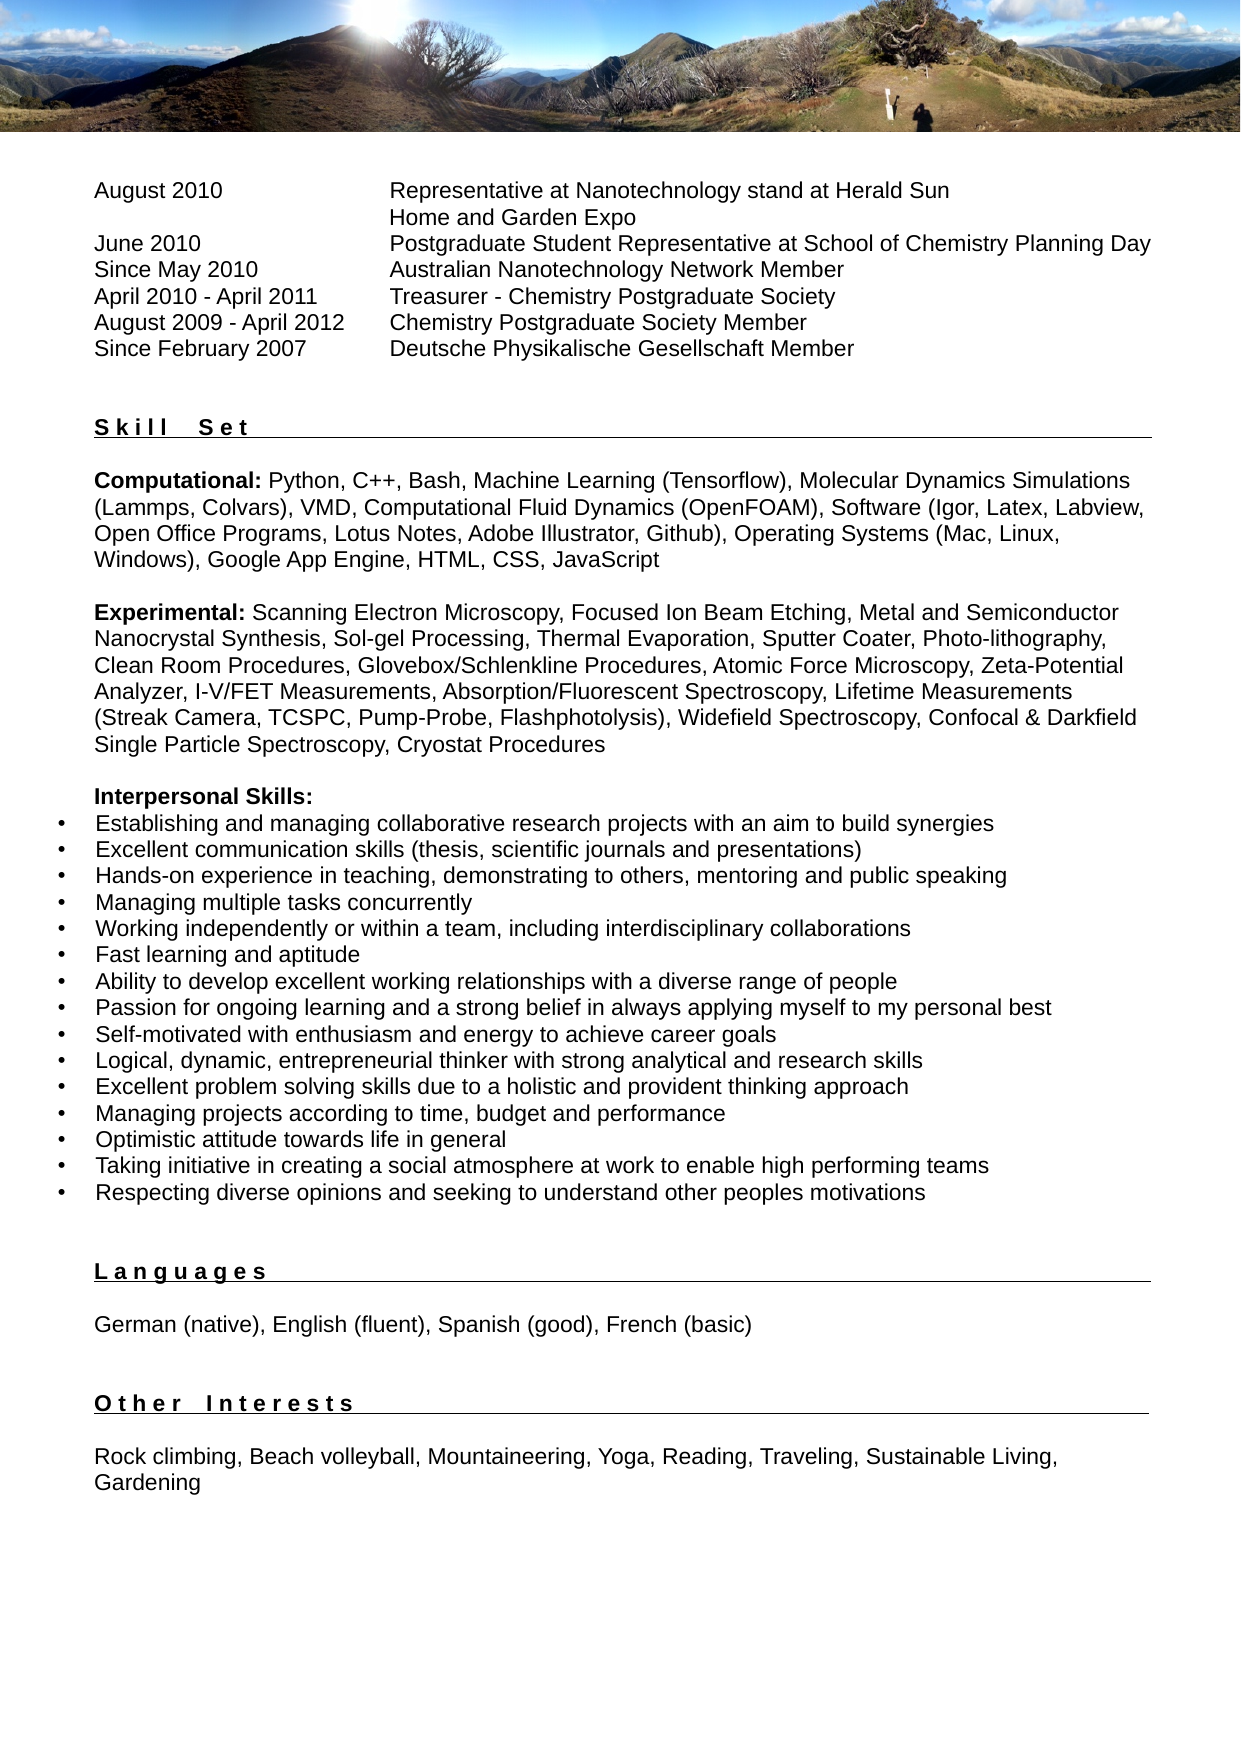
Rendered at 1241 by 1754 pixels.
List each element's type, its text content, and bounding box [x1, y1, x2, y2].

text Home and Garden Expo [389, 203, 1152, 230]
text Experimental: Scanning Electron Microscopy, Focused Ion Beam Etching, Metal and Semiconductor Nanocrystal Synthesis, Sol-gel Processing, Thermal Evaporation, Sputter Coater, Photo-lithography, Clean Room Procedures, Glovebox/Schlenkline Procedures, Atomic Force Microscopy, Zeta-Potential Analyzer, I-V/FET Measurements, Absorption/Fluorescent Spectroscopy, Lifetime Measurements (Streak Camera, TCSPC, Pump-Probe, Flashphotolysis), Widefield Spectroscopy, Confocal & Darkfield Single Particle Spectroscopy, Cryostat Procedures [94, 599, 1152, 757]
list Passion for ongoing learning and a strong belief in always applying myself to my personal best [58, 994, 1152, 1021]
list Excellent problem solving skills due to a holistic and provident thinking approach [58, 1073, 1152, 1099]
text Rock climbing, Beach volleyball, Mountaineering, Yoga, Reading, Traveling, Sustainable Living, Gardening [94, 1443, 1152, 1496]
text June 2010 Postgraduate Student Representative at School of Chemistry Planning Day [20, 230, 1152, 256]
list Ability to develop excellent working relationships with a diverse range of people [58, 968, 1152, 994]
list Fast learning and aptitude [58, 941, 1152, 968]
text L a n g u a g e s [20, 1258, 1152, 1285]
text Since February 2007 Deutsche Physikalische Gesellschaft Member [20, 335, 1152, 362]
list Excellent communication skills (thesis, scientific journals and presentations) [58, 836, 1152, 862]
text Interpersonal Skills: [20, 783, 1152, 810]
text August 2009 - April 2012 Chemistry Postgraduate Society Member [20, 309, 1152, 335]
text April 2010 - April 2011 Treasurer - Chemistry Postgraduate Society [20, 283, 1152, 309]
list Logical, dynamic, entrepreneurial thinker with strong analytical and research skills [58, 1047, 1152, 1073]
list Respecting diverse opinions and seeking to understand other peoples motivations [58, 1179, 1152, 1205]
list Managing projects according to time, budget and performance [58, 1099, 1152, 1126]
text August 2010 Representative at Nanotechnology stand at Herald Sun [20, 177, 1152, 203]
list Hands-on experience in teaching, demonstrating to others, mentoring and public speaking [58, 862, 1152, 889]
list Managing multiple tasks concurrently [58, 889, 1152, 915]
text Computational: Python, C++, Bash, Machine Learning (Tensorflow), Molecular Dynamics Simulations (Lammps, Colvars), VMD, Computational Fluid Dynamics (OpenFOAM), Software (Igor, Latex, Labview, Open Office Programs, Lotus Notes, Adobe Illustrator, Github), Operating Systems (Mac, Linux, Windows), Google App Engine, HTML, CSS, JavaScript [94, 467, 1152, 572]
text O t h e r I n t e r e s t s [20, 1390, 1152, 1416]
list Establishing and managing collaborative research projects with an aim to build synergies [58, 810, 1152, 836]
text German (native), English (fluent), Spanish (good), French (basic) [20, 1311, 1152, 1337]
text Since May 2010 Australian Nanotechnology Network Member [20, 256, 1152, 283]
list Optimistic attitude towards life in general [58, 1126, 1152, 1152]
list Taking initiative in creating a social atmosphere at work to enable high performing teams [58, 1152, 1152, 1179]
text S k i l l S e t [20, 414, 1152, 441]
list Working independently or within a team, including interdisciplinary collaborations [58, 915, 1152, 941]
list Self-motivated with enthusiasm and energy to achieve career goals [58, 1021, 1152, 1047]
picture [0, 0, 1241, 132]
